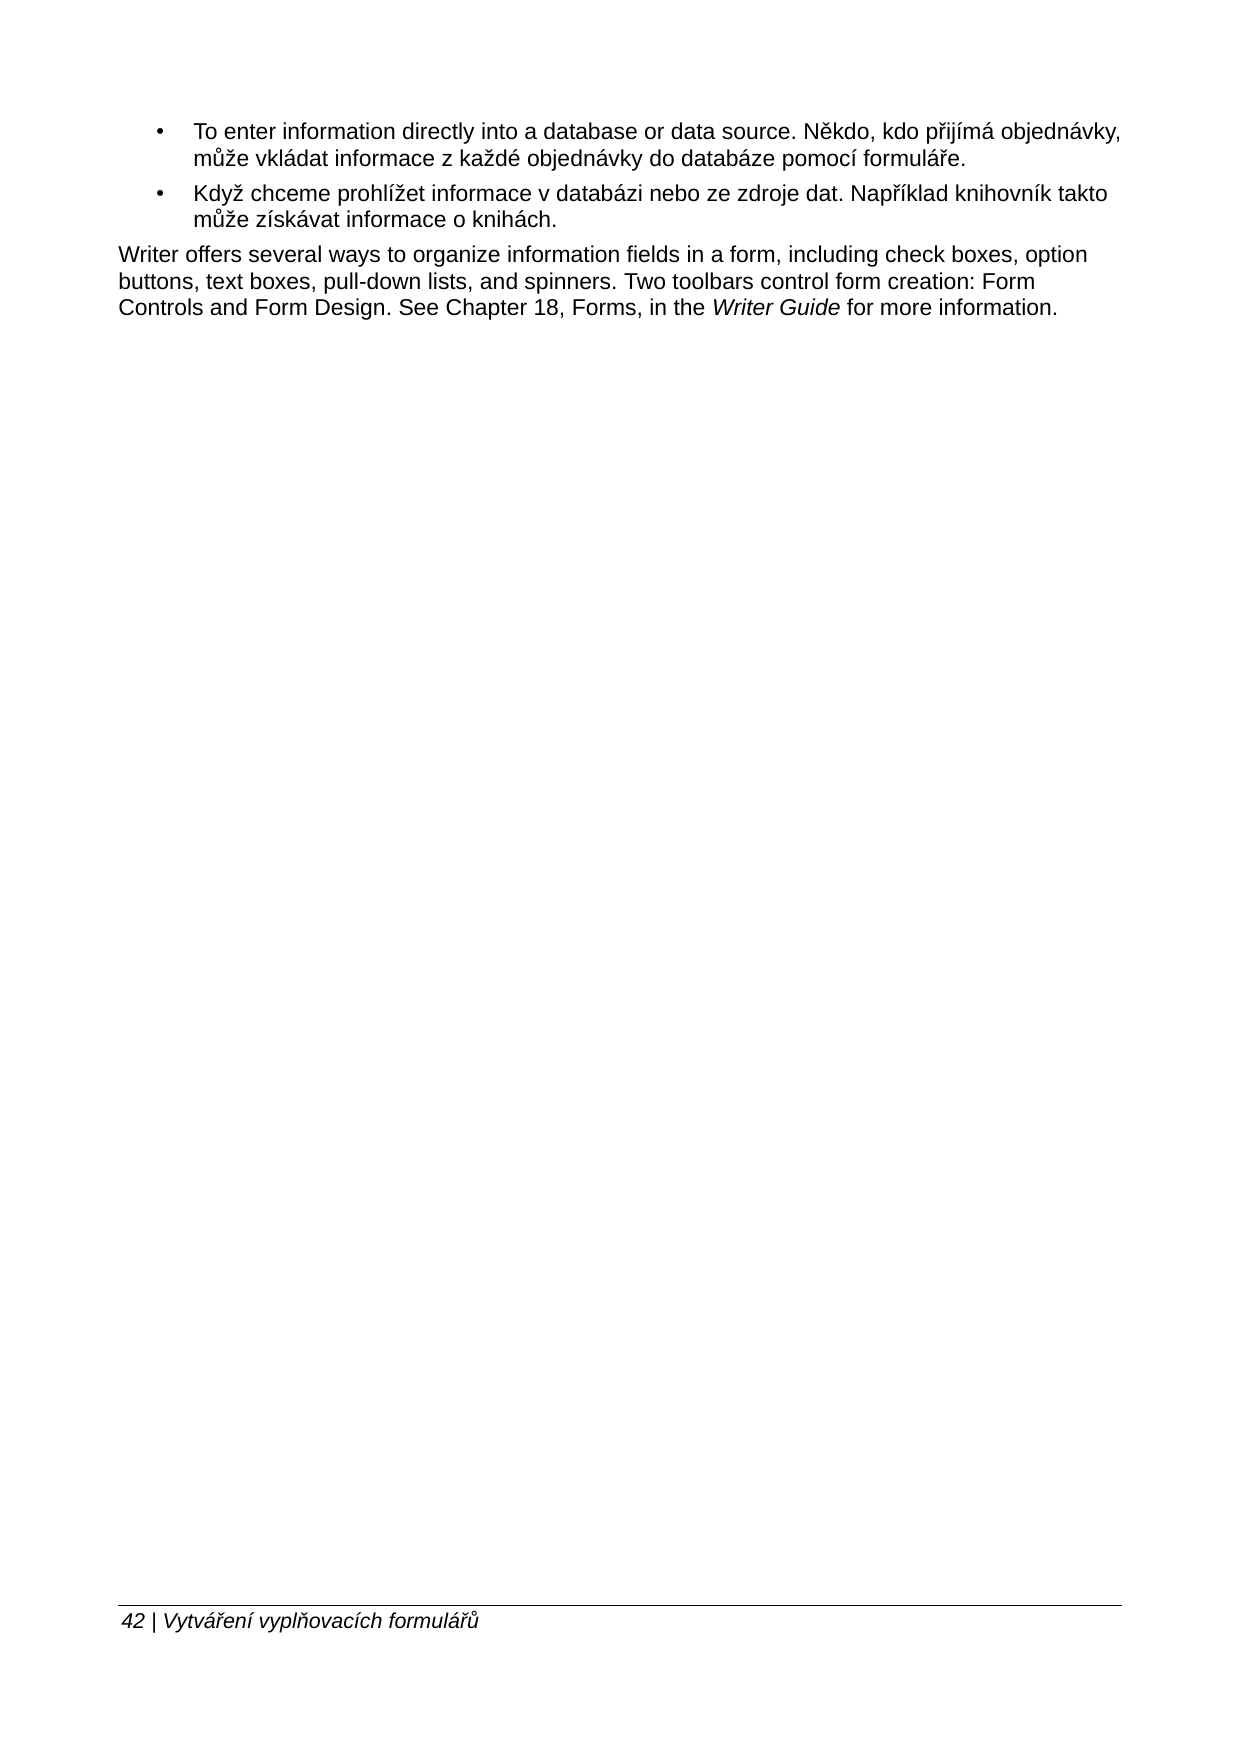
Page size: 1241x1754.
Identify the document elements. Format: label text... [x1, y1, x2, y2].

list Když chceme prohlížet informace v databázi nebo ze zdroje dat. Například knihovník takto může získávat informace o knihách. [156, 180, 1122, 232]
text Writer offers several ways to organize information fields in a form, including check boxes, option buttons, text boxes, pull-down lists, and spinners. Two toolbars control form creation: Form Controls and Form Design. See Chapter 18, Forms, in the Writer Guide for more information. [118, 241, 1122, 320]
list To enter information directly into a database or data source. Někdo, kdo přijímá objednávky, může vkládat informace z každé objednávky do databáze pomocí formuláře. [156, 118, 1122, 171]
